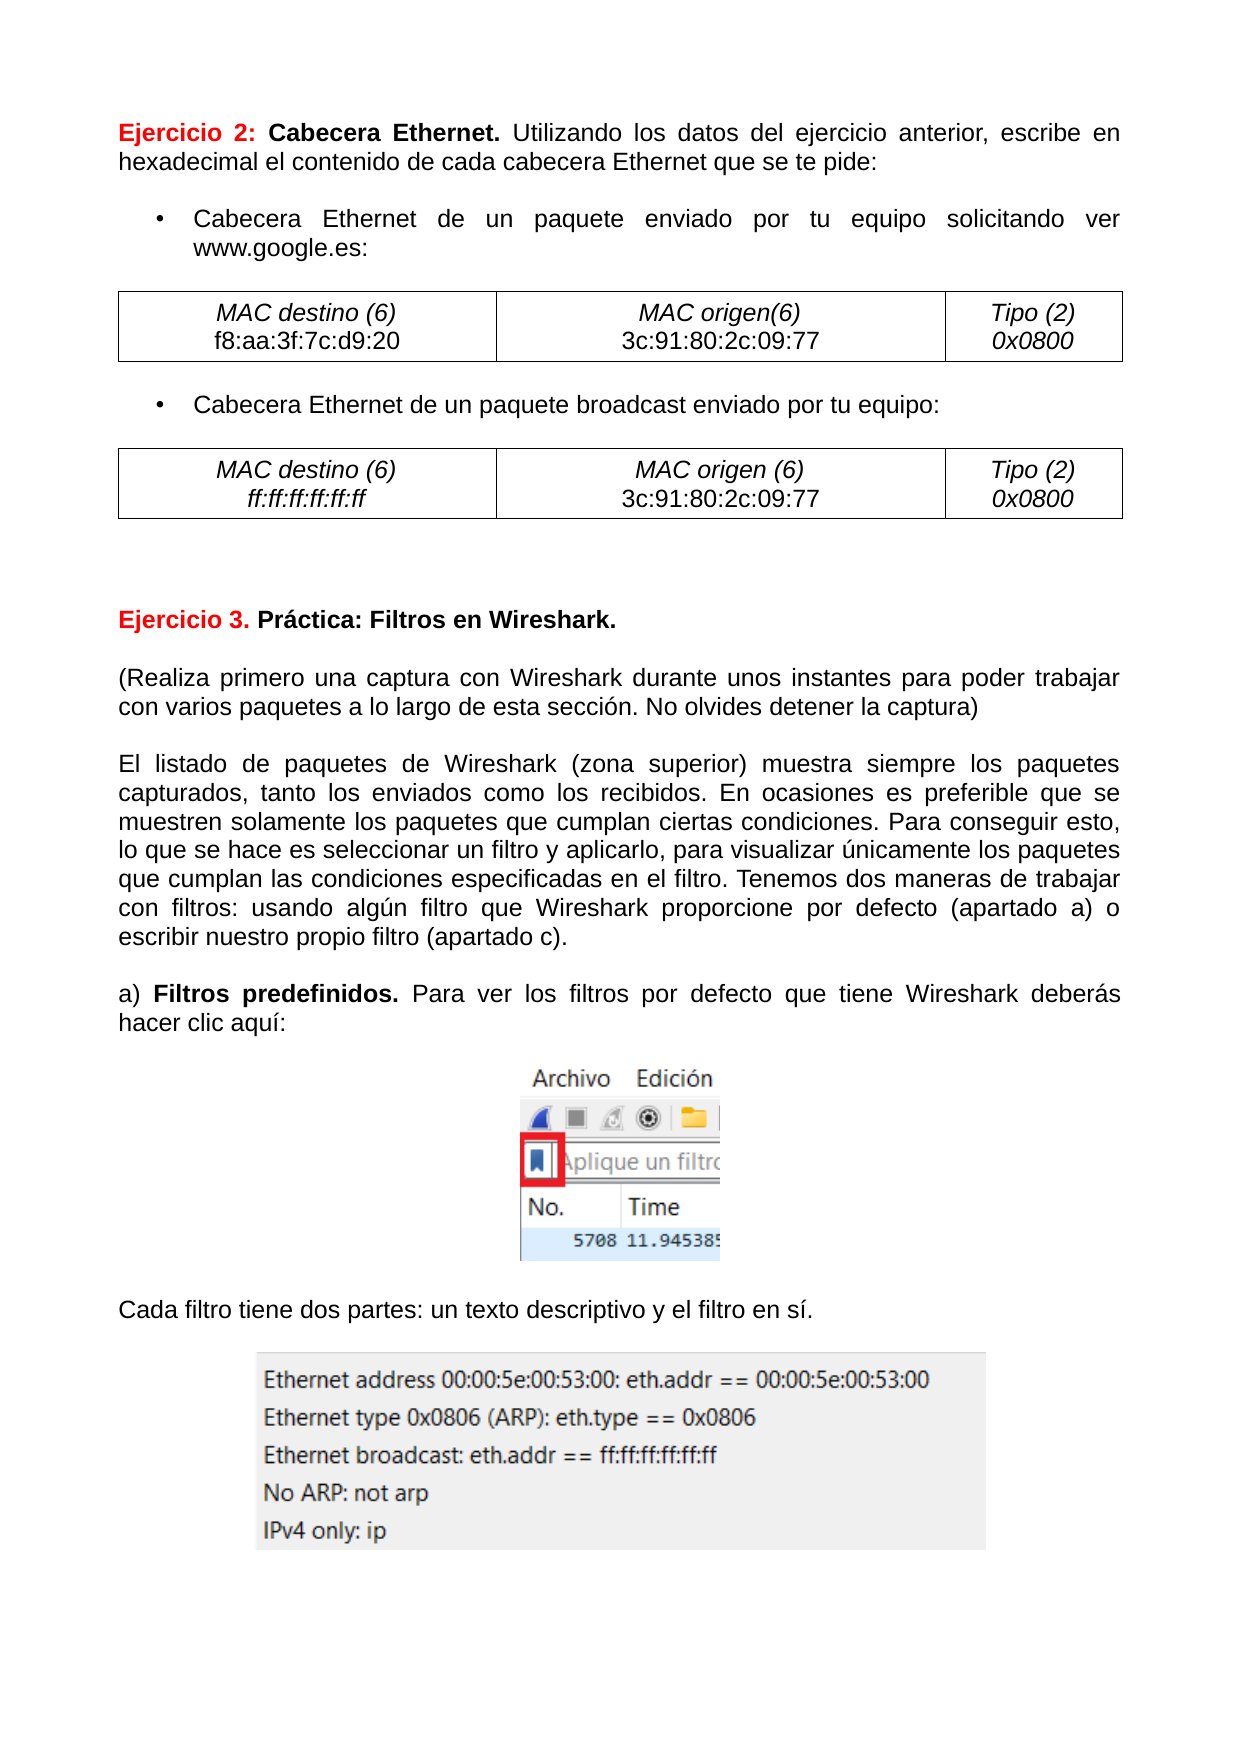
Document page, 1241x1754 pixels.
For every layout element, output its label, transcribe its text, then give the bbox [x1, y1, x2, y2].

text a) Filtros predefinidos. Para ver los filtros por defecto que tiene Wireshark deberás hacer clic aquí: [118, 979, 1122, 1037]
text Cada filtro tiene dos partes: un texto descriptivo y el filtro en sí. [118, 1295, 1122, 1324]
list Cabecera Ethernet de un paquete enviado por tu equipo solicitando ver www.google.es: [156, 204, 1122, 262]
text (Realiza primero una captura con Wireshark durante unos instantes para poder trabajar con varios paquetes a lo largo de esta sección. No olvides detener la captura) [118, 663, 1122, 720]
list Cabecera Ethernet de un paquete broadcast enviado por tu equipo: [156, 391, 1122, 419]
text Ejercicio 2: Cabecera Ethernet. Utilizando los datos del ejercicio anterior, escribe en hexadecimal el contenido de cada cabecera Ethernet que se te pide: [118, 118, 1122, 176]
text Ejercicio 3. Práctica: Filtros en Wireshark. [118, 605, 1122, 634]
table_header MAC origen (6) 3c:91:80:2c:09:77 [497, 449, 945, 518]
picture [254, 1352, 986, 1550]
table_header MAC origen(6) 3c:91:80:2c:09:77 [497, 292, 945, 361]
picture [520, 1065, 720, 1261]
table_header Tipo (2) 0x0800 [946, 449, 1122, 518]
text El listado de paquetes de Wireshark (zona superior) muestra siempre los paquetes capturados, tanto los enviados como los recibidos. En ocasiones es preferible que se muestren solamente los paquetes que cumplan ciertas condiciones. Para conseguir esto, lo que se hace es seleccionar un filtro y aplicarlo, para visualizar únicamente los paquetes que cumplan las condiciones especificadas en el filtro. Tenemos dos maneras de trabajar con filtros: usando algún filtro que Wireshark proporcione por defecto (apartado a) o escribir nuestro propio filtro (apartado c). [118, 749, 1122, 950]
table_header Tipo (2) 0x0800 [946, 292, 1122, 361]
table_header MAC destino (6) f8:aa:3f:7c:d9:20 [119, 292, 496, 361]
table_header MAC destino (6) ff:ff:ff:ff:ff:ff [119, 449, 496, 518]
